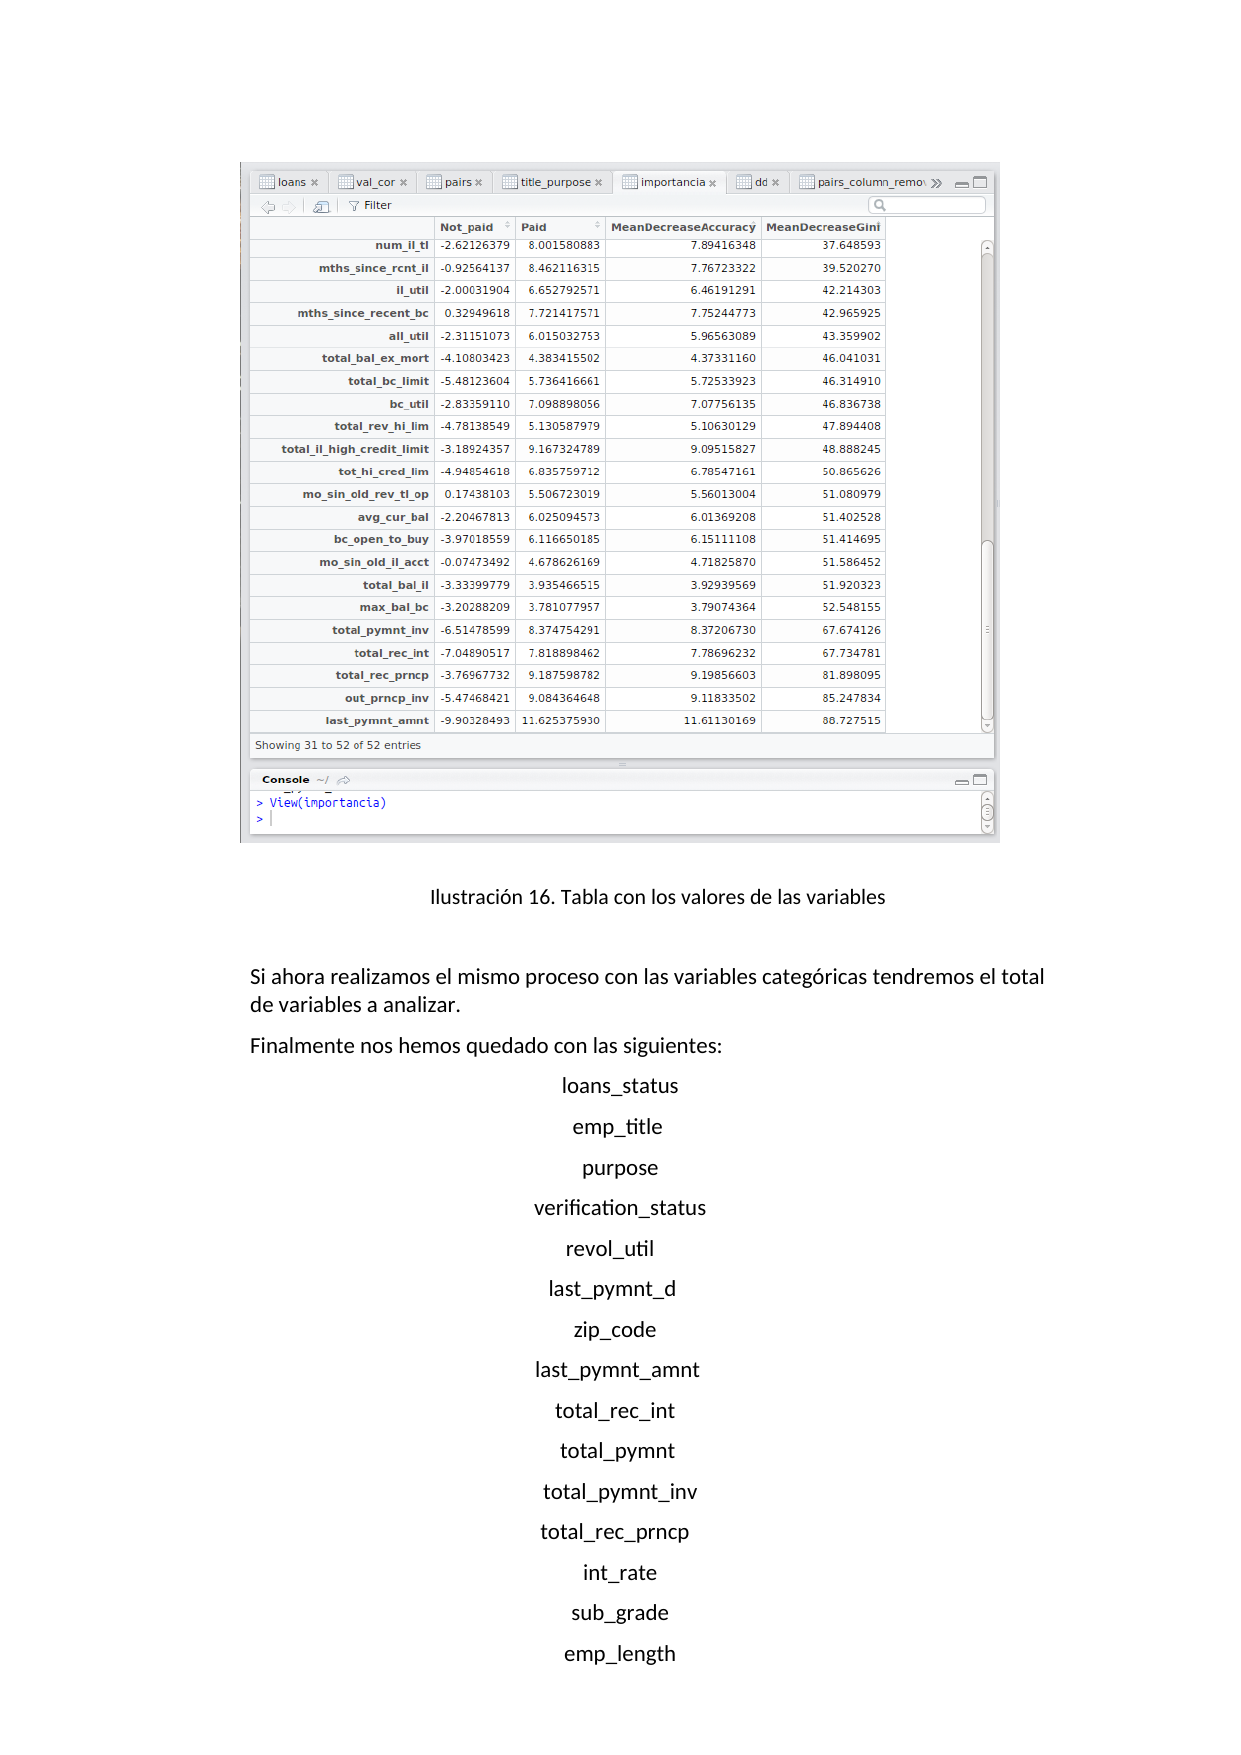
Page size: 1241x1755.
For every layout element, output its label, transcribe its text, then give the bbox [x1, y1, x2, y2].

text revol_util [175, 1234, 1065, 1262]
text Ilustración 16. Tabla con los valores de las variables [250, 883, 1065, 909]
text int_rate [175, 1558, 1065, 1586]
text zip_code [175, 1315, 1065, 1343]
text total_pymnt_inv [175, 1477, 1065, 1505]
text total_rec_int [175, 1396, 1065, 1424]
text Si ahora realizamos el mismo proceso con las variables categóricas tendremos el total de variables a analizar. [250, 962, 1065, 1018]
text last_pymnt_amnt [175, 1355, 1065, 1383]
text last_pymnt_d [175, 1274, 1065, 1302]
text sub_grade [175, 1598, 1065, 1626]
text total_pymnt [175, 1436, 1065, 1464]
text total_rec_prncp [175, 1517, 1065, 1545]
text emp_title [175, 1112, 1065, 1140]
text emp_length [175, 1639, 1065, 1667]
text purpose [175, 1153, 1065, 1181]
picture [240, 162, 1000, 843]
text loans_status [175, 1072, 1065, 1099]
text verification_status [175, 1193, 1065, 1221]
text Finalmente nos hemos quedado con las siguientes: [250, 1031, 1065, 1059]
